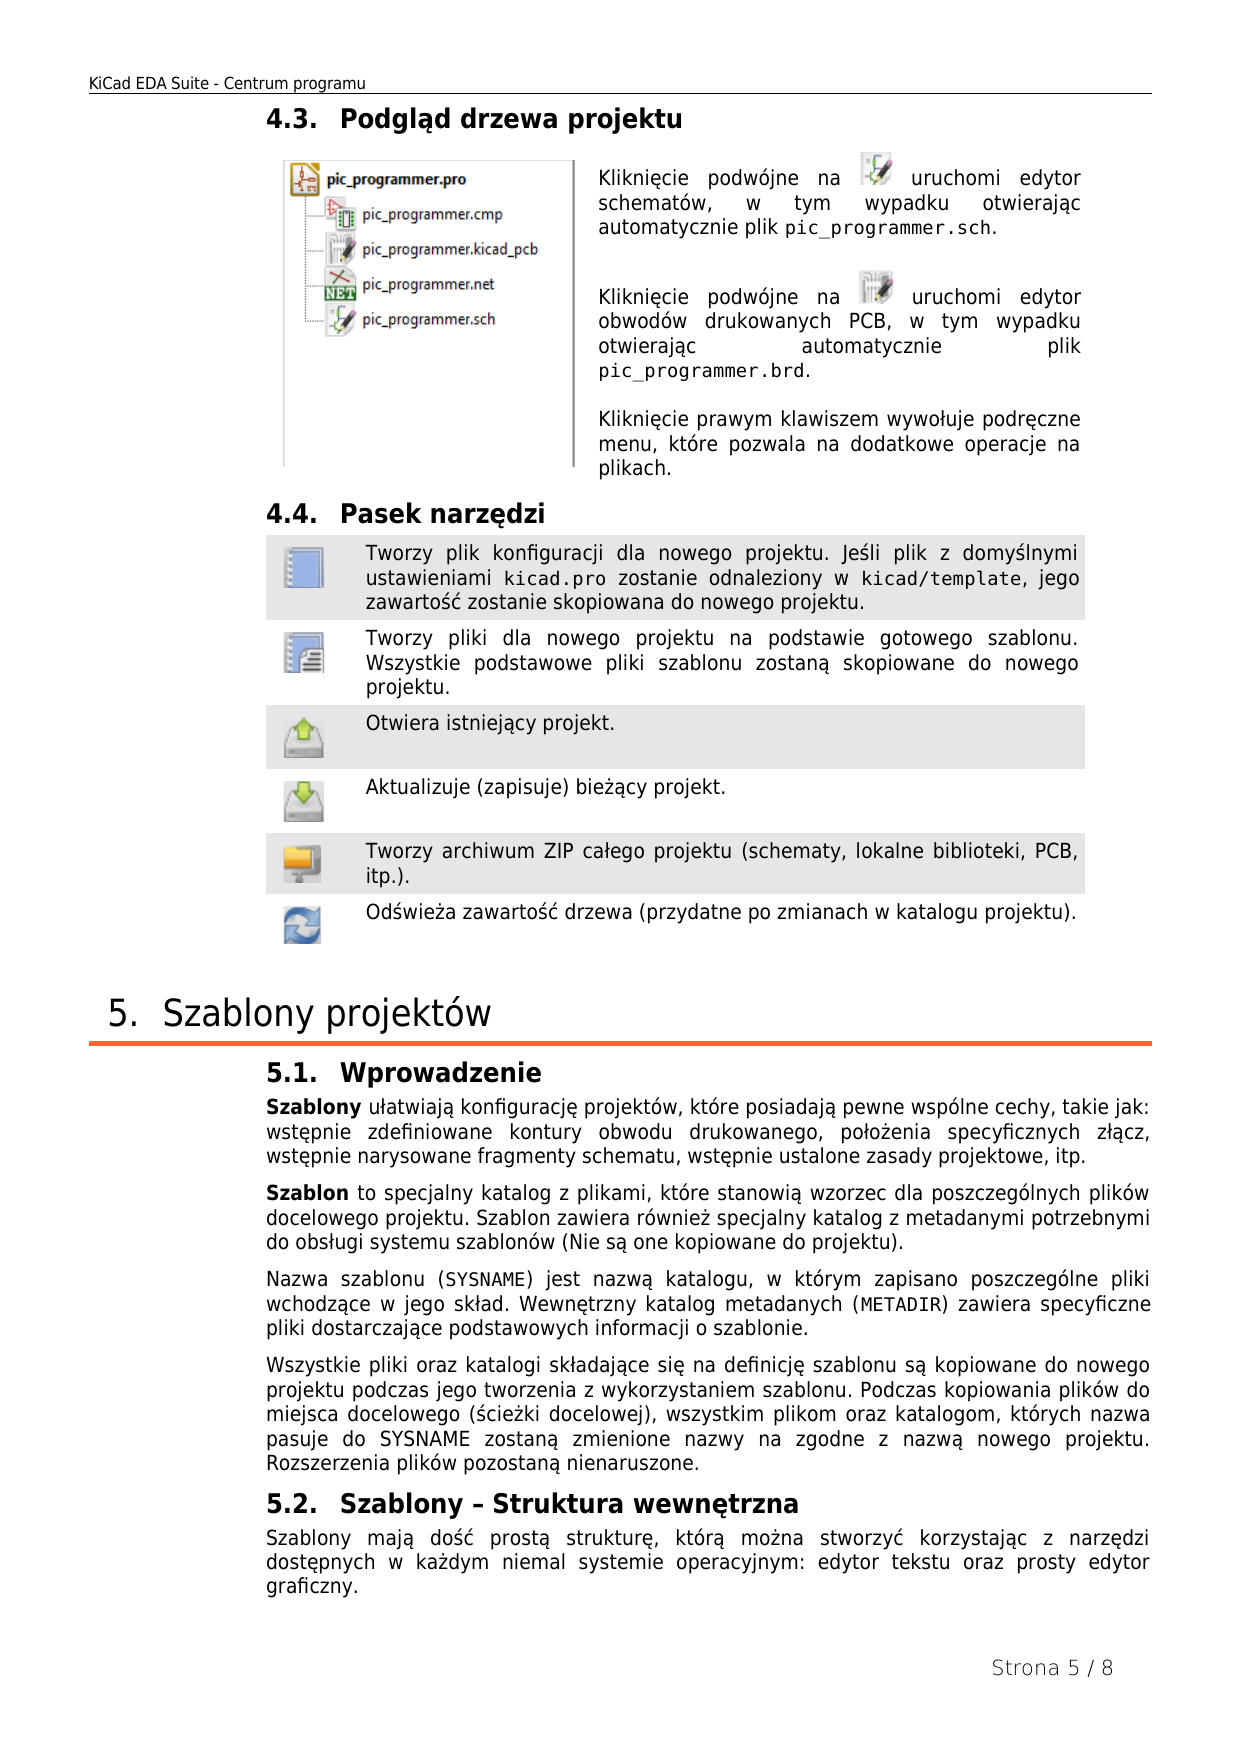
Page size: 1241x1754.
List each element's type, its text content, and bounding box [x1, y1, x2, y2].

text Wszystkie pliki oraz katalogi składające się na definicję szablonu są kopiowane do nowego projektu podczas jego tworzenia z wykorzystaniem szablonu. Podczas kopiowania plików do miejsca docelowego (ścieżki docelowej), wszystkim plikom oraz katalogom, których nazwa pasuje do SYSNAME zostaną zmienione nazwy na zgodne z nazwą nowego projektu. Rozszerzenia plików pozostaną nienaruszone. [266, 1353, 1152, 1476]
table_cell [266, 705, 348, 769]
table_header [266, 141, 581, 486]
table_header Tworzy plik konfiguracji dla nowego projektu. Jeśli plik z domyślnymi ustawieniami kicad.pro zostanie odnaleziony w kicad/template, jego zawartość zostanie skopiowana do nowego projektu. [348, 535, 1085, 620]
subtitle Wprowadzenie [266, 1058, 1152, 1089]
table_cell [266, 833, 348, 894]
subtitle Szablony – Struktura wewnętrzna [266, 1488, 1152, 1519]
table_cell [266, 895, 348, 956]
table_cell [266, 620, 348, 705]
table_cell Tworzy pliki dla nowego projektu na podstawie gotowego szablonu. Wszystkie podstawowe pliki szablonu zostaną skopiowane do nowego projektu. [348, 620, 1085, 705]
table_cell Aktualizuje (zapisuje) bieżący projekt. [348, 769, 1085, 833]
subtitle Szablony projektów [88, 985, 1152, 1046]
table_header [266, 535, 348, 620]
text Szablony ułatwiają konfigurację projektów, które posiadają pewne wspólne cechy, takie jak: wstępnie zdefiniowane kontury obwodu drukowanego, położenia specyficznych złącz, wstępnie narysowane fragmenty schematu, wstępnie ustalone zasady projektowe, itp. [266, 1095, 1152, 1169]
subtitle Pasek narzędzi [266, 498, 1152, 529]
text Szablon to specjalny katalog z plikami, które stanowią wzorzec dla poszczególnych plików docelowego projektu. Szablon zawiera również specjalny katalog z metadanymi potrzebnymi do obsługi systemu szablonów (Nie są one kopiowane do projektu). [266, 1181, 1152, 1255]
table_cell Otwiera istniejący projekt. [348, 705, 1085, 769]
table_cell Tworzy archiwum ZIP całego projektu (schematy, lokalne biblioteki, PCB, itp.). [348, 833, 1085, 894]
table_cell Odświeża zawartość drzewa (przydatne po zmianach w katalogu projektu). [348, 895, 1085, 956]
text Nazwa szablonu (SYSNAME) jest nazwą katalogu, w którym zapisano poszczególne pliki wchodzące w jego skład. Wewnętrzny katalog metadanych (METADIR) zawiera specyficzne pliki dostarczające podstawowych informacji o szablonie. [266, 1267, 1152, 1341]
text Szablony mają dość prostą strukturę, którą można stworzyć korzystając z narzędzi dostępnych w każdym niemal systemie operacyjnym: edytor tekstu oraz prosty edytor graficzny. [266, 1525, 1152, 1599]
table_cell [266, 769, 348, 833]
table_header Kliknięcie podwójne na uruchomi edytor schematów, w tym wypadku otwierając automatycznie plik pic_programmer.sch. Kliknięcie podwójne na uruchomi edytor obwodów drukowanych PCB, w tym wypadku otwierając automatycznie plik pic_programmer.brd. Kliknięcie prawym klawiszem wywołuje podręczne menu, które pozwala na dodatkowe operacje na plikach. [581, 141, 1087, 486]
subtitle Podgląd drzewa projektu [266, 103, 1152, 135]
